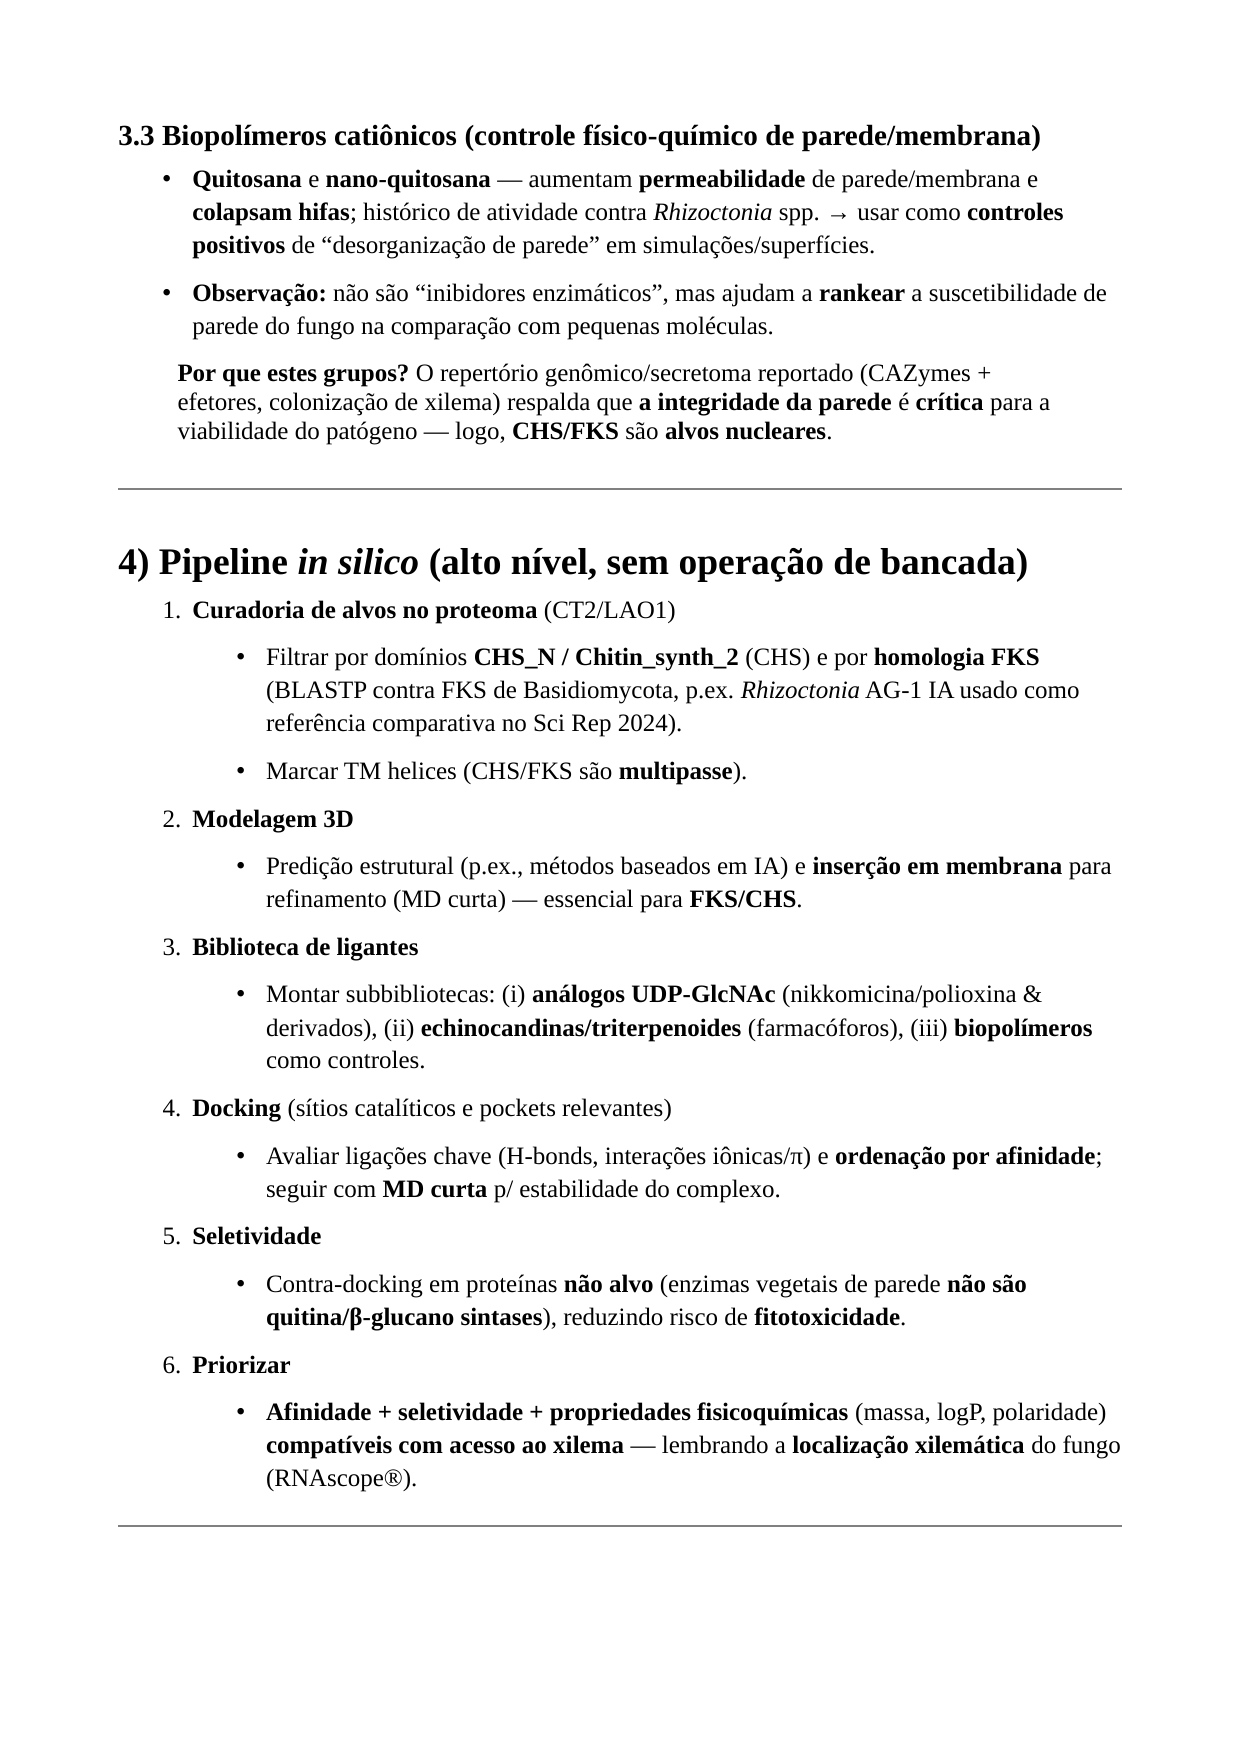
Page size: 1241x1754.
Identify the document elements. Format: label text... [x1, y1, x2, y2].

list Predição estrutural (p.ex., métodos baseados em IA) e inserção em membrana para refinamento (MD curta) — essencial para FKS/CHS. [236, 851, 1122, 913]
list Seletividade [162, 1221, 1122, 1250]
subtitle 4) Pipeline in silico (alto nível, sem operação de bancada) [118, 539, 1122, 582]
list Avaliar ligações chave (H‑bonds, interações iônicas/π) e ordenação por afinidade; seguir com MD curta p/ estabilidade do complexo. [236, 1141, 1122, 1203]
list Filtrar por domínios CHS_N / Chitin_synth_2 (CHS) e por homologia FKS (BLASTP contra FKS de Basidiomycota, p.ex. Rhizoctonia AG‑1 IA usado como referência comparativa no Sci Rep 2024). [236, 642, 1122, 737]
list Quitosana e nano‑quitosana — aumentam permeabilidade de parede/membrana e colapsam hifas; histórico de atividade contra Rhizoctonia spp. → usar como controles positivos de “desorganização de parede” em simulações/superfícies. [162, 164, 1122, 259]
list Montar subbibliotecas: (i) análogos UDP‑GlcNAc (nikkomicina/polioxina & derivados), (ii) echinocandinas/triterpenoides (farmacóforos), (iii) biopolímeros como controles. [236, 979, 1122, 1074]
list Docking (sítios catalíticos e pockets relevantes) [162, 1093, 1122, 1122]
text Por que estes grupos? O repertório genômico/secretoma reportado (CAZymes + efetores, colonização de xilema) respalda que a integridade da parede é crítica para a viabilidade do patógeno — logo, CHS/FKS são alvos nucleares. [177, 358, 1063, 445]
list Priorizar [162, 1350, 1122, 1378]
list Biblioteca de ligantes [162, 932, 1122, 961]
list Modelagem 3D [162, 804, 1122, 832]
list Curadoria de alvos no proteoma (CT2/LAO1) [162, 595, 1122, 624]
subtitle 3.3 Biopolímeros catiônicos (controle físico‑químico de parede/membrana) [118, 118, 1122, 152]
list Afinidade + seletividade + propriedades fisicoquímicas (massa, logP, polaridade) compatíveis com acesso ao xilema — lembrando a localização xilemática do fungo (RNAscope®). [236, 1397, 1122, 1492]
list Marcar TM helices (CHS/FKS são multipasse). [236, 756, 1122, 785]
list Contra‑docking em proteínas não alvo (enzimas vegetais de parede não são quitina/β‑glucano sintases), reduzindo risco de fitotoxicidade. [236, 1269, 1122, 1331]
list Observação: não são “inibidores enzimáticos”, mas ajudam a rankear a suscetibilidade de parede do fungo na comparação com pequenas moléculas. [162, 278, 1122, 339]
